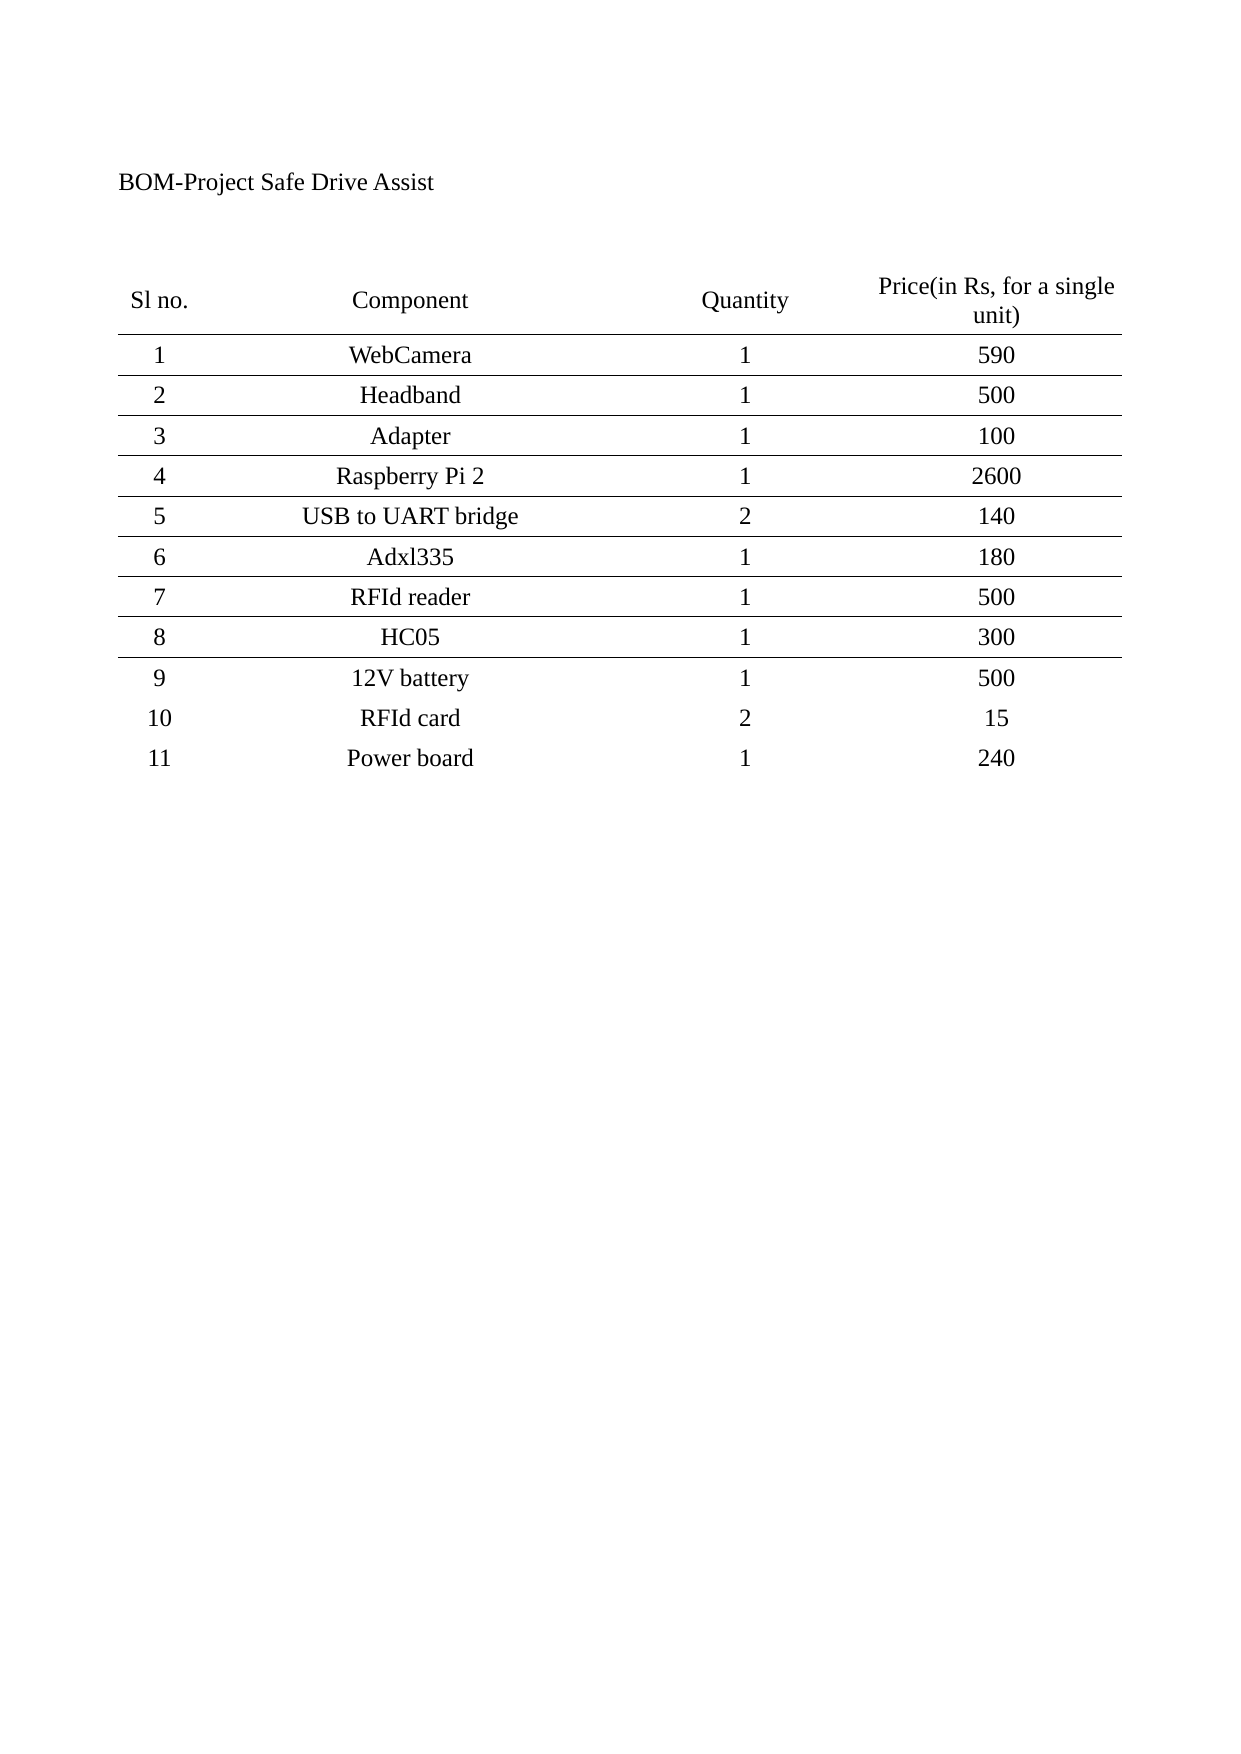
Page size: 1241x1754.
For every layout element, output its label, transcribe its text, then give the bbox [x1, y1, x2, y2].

table_cell 1 [620, 335, 871, 374]
table_cell Power board [201, 737, 620, 777]
table_cell 1 [620, 456, 871, 496]
table_cell 1 [620, 617, 871, 657]
table_cell 5 [118, 497, 201, 536]
table_cell 1 [620, 658, 871, 697]
table_cell RFId card [201, 697, 620, 737]
table_cell 2 [620, 697, 871, 737]
table_cell 140 [871, 497, 1122, 536]
table_cell 2 [118, 376, 201, 415]
table_cell 7 [118, 577, 201, 616]
table_cell 590 [871, 335, 1122, 374]
table_cell USB to UART bridge [201, 497, 620, 536]
table_cell 300 [871, 617, 1122, 657]
table_cell 1 [620, 376, 871, 415]
table_cell 15 [871, 697, 1122, 737]
table_cell 6 [118, 537, 201, 576]
table_header Price(in Rs, for a single unit) [871, 265, 1122, 334]
table_cell 240 [871, 737, 1122, 777]
table_cell 1 [620, 537, 871, 576]
table_cell 10 [118, 697, 201, 737]
table_cell 2 [620, 497, 871, 536]
table_cell 1 [118, 335, 201, 374]
table_cell 100 [871, 416, 1122, 455]
table_cell Adxl335 [201, 537, 620, 576]
table_cell Raspberry Pi 2 [201, 456, 620, 496]
table_header Sl no. [118, 265, 201, 334]
table_cell WebCamera [201, 335, 620, 374]
table_cell HC05 [201, 617, 620, 657]
table_cell 500 [871, 376, 1122, 415]
table_cell RFId reader [201, 577, 620, 616]
table_cell 9 [118, 658, 201, 697]
table_cell 500 [871, 577, 1122, 616]
table_header Component [201, 265, 620, 334]
table_cell 1 [620, 577, 871, 616]
table_cell 8 [118, 617, 201, 657]
table_header Quantity [620, 265, 871, 334]
table_cell 3 [118, 416, 201, 455]
table_cell Headband [201, 376, 620, 415]
table_cell Adapter [201, 416, 620, 455]
text BOM-Project Safe Drive Assist [118, 167, 1122, 196]
table_cell 500 [871, 658, 1122, 697]
table_cell 1 [620, 737, 871, 777]
table_cell 180 [871, 537, 1122, 576]
table_cell 4 [118, 456, 201, 496]
table_cell 11 [118, 737, 201, 777]
table_cell 1 [620, 416, 871, 455]
table_cell 12V battery [201, 658, 620, 697]
table_cell 2600 [871, 456, 1122, 496]
